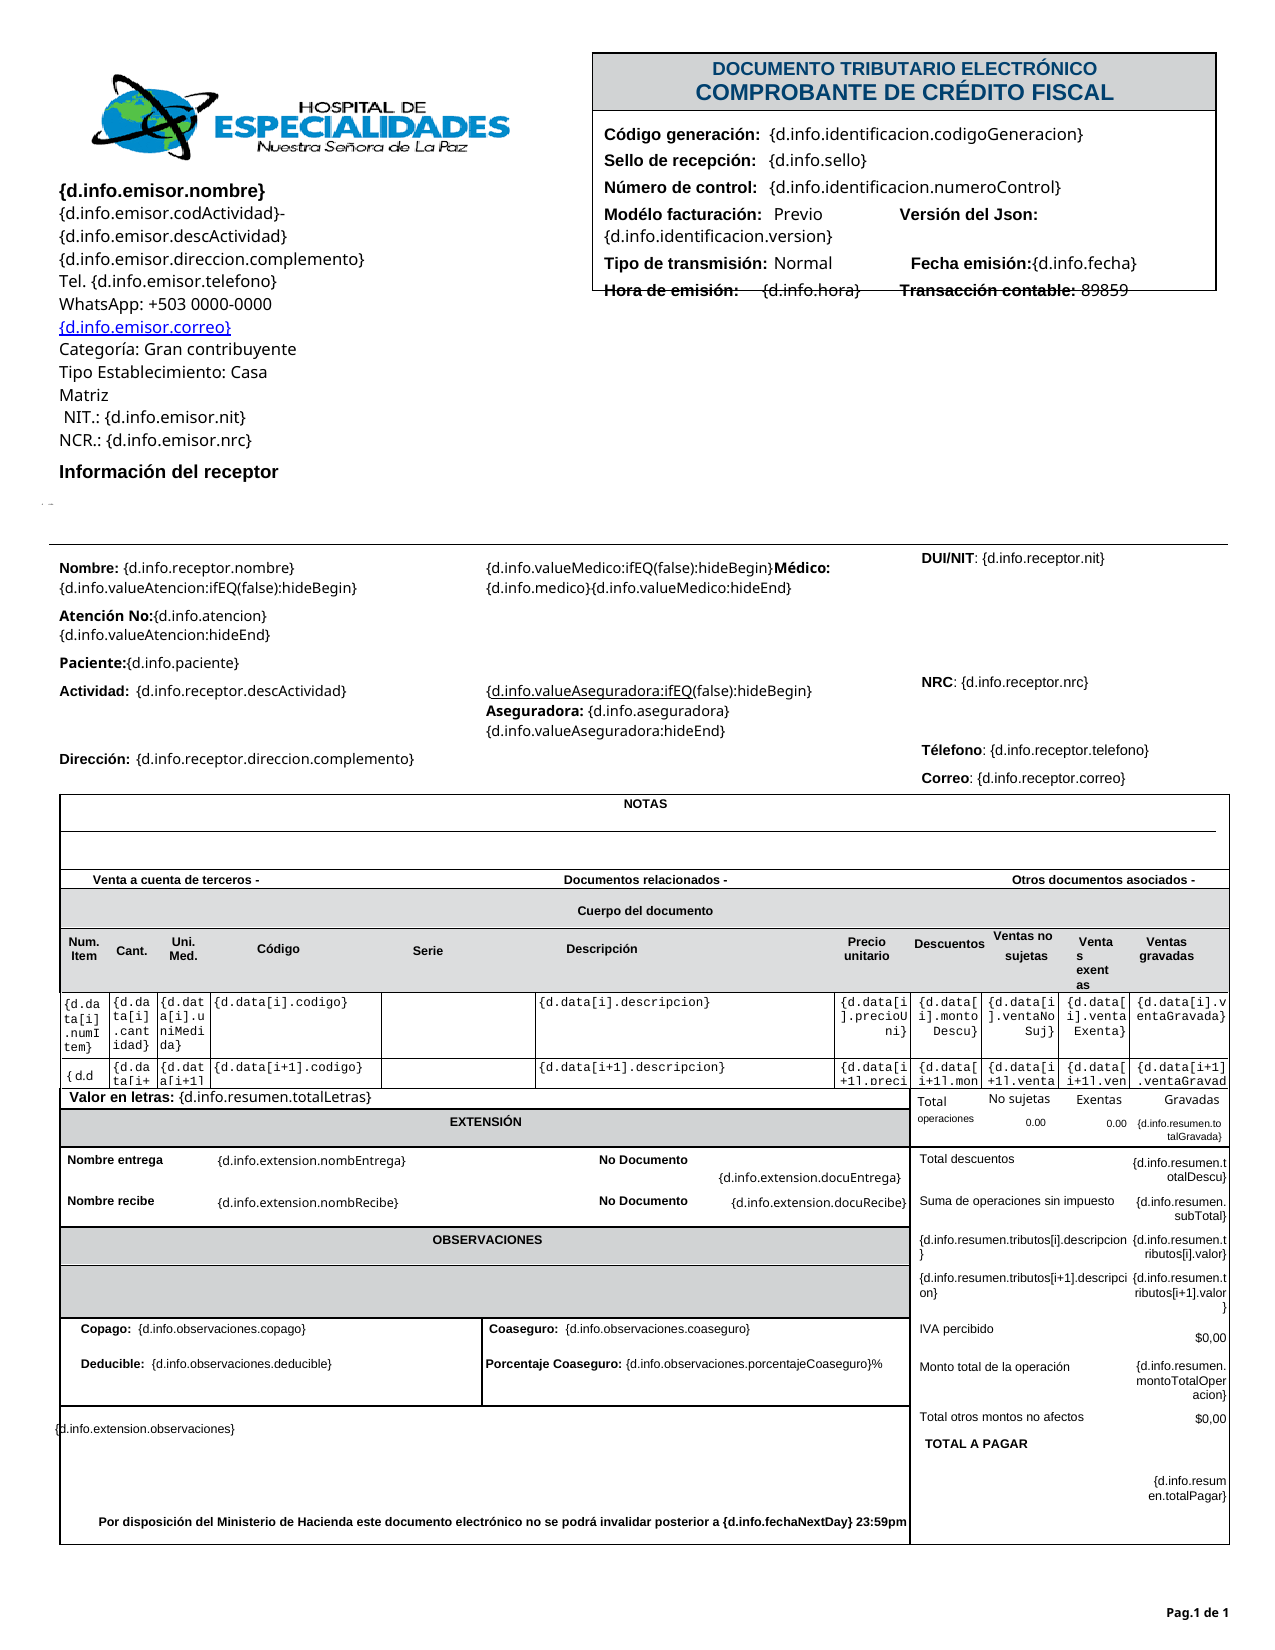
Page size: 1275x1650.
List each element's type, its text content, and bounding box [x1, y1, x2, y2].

table_cell Ventas gravadas [1129, 929, 1229, 992]
table_cell {d.data[i+1].montoDescu} [911, 1059, 981, 1088]
picture [53, 58, 563, 173]
text NCR.: {d.info.emisor.nrc} [59, 429, 548, 452]
table_cell IVA percibido [911, 1317, 1129, 1354]
table_cell {d.data[i+1].uniMedida} [158, 1059, 210, 1088]
table_cell {d.info.resumen.tributos[i+1].valor} [1129, 1265, 1229, 1317]
table_cell {d.info.resumen.montoTotalOperacion} [1129, 1354, 1229, 1405]
table_cell Código [210, 929, 381, 992]
table_cell Hora de emisión: {d.info.hora} Transacción contable: 89859 [593, 275, 1215, 290]
table_cell {d.info.extension.docuEntrega} [718, 1148, 909, 1189]
table_cell {d.data[i+1].ventaNoSuj} [982, 1059, 1058, 1088]
table_cell Sello de recepción: {d.info.sello} [593, 145, 1215, 172]
table_cell {d.data[i].cantidad} [110, 993, 157, 1058]
table_cell No Documento [589, 1190, 718, 1226]
table_header NOTAS [61, 795, 1229, 869]
table_cell Exentas [1064, 1089, 1129, 1108]
table_cell [381, 870, 535, 888]
table_cell Monto total de la operación [911, 1354, 1129, 1405]
table_cell No Documento [589, 1148, 718, 1189]
table_cell Porcentaje Coaseguro: {d.info.observaciones.porcentajeCoaseguro}% [483, 1354, 909, 1405]
table_cell Nombre entrega [61, 1148, 210, 1189]
table_cell Num. Item [61, 929, 109, 992]
table_header DUI/NIT: {d.info.receptor.nit} [910, 550, 1240, 673]
table_cell [475, 741, 910, 769]
table_cell {d.data[i].ventaExenta} [1059, 993, 1129, 1058]
table_cell Télefono: {d.info.receptor.telefono} [910, 741, 1240, 769]
table_cell $0,00 [1129, 1317, 1229, 1354]
table_cell Código generación: {d.info.identificacion.codigoGeneracion} [593, 111, 1215, 145]
table_cell Correo: {d.info.receptor.correo} [910, 769, 1240, 793]
table_cell Descripción [535, 929, 834, 992]
table_cell Número de control: {d.info.identificacion.numeroControl} [593, 172, 1215, 198]
table_cell TOTAL A PAGAR [911, 1429, 1129, 1544]
table_header DOCUMENTO TRIBUTARIO ELECTRÓNICO COMPROBANTE DE CRÉDITO FISCAL [593, 54, 1215, 110]
text {d.info.emisor.codActividad}-{d.info.emisor.descActividad} [59, 202, 481, 247]
table_cell {d.info.valueAseguradora:ifEQ(false):hideBegin} Aseguradora: {d.info.aseguradora}{d.info.valueAseguradora:hideEnd} [475, 673, 910, 741]
table_cell Actividad: {d.info.receptor.descActividad} [48, 673, 474, 741]
table_cell {d.data[i].ventaNoSuj} [982, 993, 1058, 1058]
table_cell {d.info.resumen.tributos[i+1].descripcion} [911, 1265, 1129, 1317]
table_cell {d.data[i].codigo} [211, 993, 381, 1058]
table_cell OBSERVACIONES [61, 1228, 909, 1264]
table_cell EXTENSIÓN [61, 1110, 909, 1146]
table_cell Total No sujetas [911, 1089, 1064, 1108]
text Categoría: Gran contribuyente Tipo Establecimiento: Casa Matriz [59, 338, 314, 406]
table_cell NRC: {d.info.receptor.nrc} [910, 673, 1240, 741]
text {d.info.emisor.correo} [59, 315, 352, 338]
text {d.info.emisor.direccion.complemento} [59, 247, 548, 270]
table_cell {d.data[i].precioUni} [835, 993, 910, 1058]
table_cell Precio unitario [834, 929, 910, 992]
table_cell {d.data[i].ventaGravada} [1130, 992, 1229, 1058]
table_cell {d.data[i+1].precioUni} [835, 1059, 910, 1088]
table_cell {d.info.resumen.totalGravada} [1129, 1108, 1229, 1146]
table_cell [382, 993, 535, 1058]
text NIT.: {d.info.emisor.nit} [59, 406, 314, 429]
table_cell Copago: {d.info.observaciones.copago} [61, 1319, 481, 1354]
table_cell {d.info.resumen.totalDescu} [1129, 1148, 1229, 1189]
table_cell {d.info.extension.docuRecibe} [718, 1190, 909, 1226]
table_cell Serie [381, 929, 535, 992]
table_cell {d.data[i].uniMedida} [158, 993, 210, 1058]
table_cell {d.info.extension.nombEntrega} [210, 1148, 589, 1189]
table_cell Gravadas [1129, 1088, 1229, 1108]
text Información del receptor [59, 461, 548, 483]
table_cell {d.data[i+1].descripcion} [536, 1059, 834, 1088]
table_cell [382, 1059, 535, 1088]
table_cell {d.data[i].descripcion} [536, 993, 834, 1058]
table_cell Modélo facturación: Previo Versión del Json: {d.info.identificacion.version} [593, 198, 1215, 248]
table_header Nombre: {d.info.receptor.nombre}{d.info.valueAtencion:ifEQ(false):hideBegin} Atención No:{d.info.atencion}{d.info.valueAtencion:hideEnd} [48, 550, 474, 645]
table_cell { d.data[i+1].numItem } [61, 1059, 109, 1088]
table_cell Valor en letras: {d.info.resumen.totalLetras} [61, 1089, 909, 1108]
table_cell {d.data[i].montoDescu} [911, 993, 981, 1058]
table_cell Venta a cuenta de terceros - [61, 870, 381, 888]
table_cell Total otros montos no afectos [911, 1405, 1129, 1429]
table_cell Suma de operaciones sin impuesto [911, 1190, 1129, 1226]
table_cell Cuerpo del documento [61, 889, 1229, 927]
table_cell Total descuentos [911, 1148, 1129, 1189]
table_cell {d.info.extension.observaciones} Por disposición del Ministerio de Hacienda este documento electrónico no se podrá invalidar posterior a {d.info.fechaNextDay} 23:59pm [61, 1407, 909, 1544]
table_cell {d.data[i+1].cantidad} [110, 1059, 157, 1088]
table_cell Dirección: {d.info.receptor.direccion.complemento} [48, 741, 474, 769]
table_cell Nombre recibe [61, 1190, 210, 1226]
table_cell {d.info.extension.nombRecibe} [210, 1190, 589, 1226]
table_cell [834, 870, 910, 888]
table_cell [48, 769, 910, 793]
table_cell {d.data[i].numItem} [61, 993, 109, 1058]
text {d.info.emisor.nombre} [59, 180, 548, 202]
text Tel. {d.info.emisor.telefono} [59, 270, 548, 293]
table_cell Otros documentos asociados - [910, 870, 1229, 888]
table_cell operaciones 0.00 [911, 1108, 1064, 1146]
table_cell {d.data[i+1].ventaExenta} [1059, 1059, 1129, 1088]
table_cell Documentos relacionados - [535, 870, 834, 888]
table_cell {d.info.resum en.totalPagar} [1129, 1429, 1229, 1544]
table_cell 0.00 [1064, 1108, 1129, 1146]
table_cell Paciente:{d.info.paciente} [48, 645, 474, 673]
table_cell [61, 1266, 909, 1317]
table_cell Uni. Med. [157, 929, 210, 992]
text WhatsApp: +503 0000-0000 [59, 293, 548, 315]
table_cell Ventas exentas [1064, 929, 1129, 992]
table_cell Coaseguro: {d.info.observaciones.coaseguro} [483, 1319, 909, 1354]
table_cell $0,00 [1129, 1405, 1229, 1429]
table_cell Cant. [109, 929, 157, 992]
table_cell Descuentos Ventas no sujetas [910, 929, 1064, 992]
table_cell {d.info.resumen.subTotal} [1129, 1190, 1229, 1226]
table_cell {d.info.resumen.tributos[i].valor} [1129, 1226, 1229, 1264]
table_cell {d.data[i+1].ventaGravada} [1130, 1058, 1229, 1088]
table_cell Deducible: {d.info.observaciones.deducible} [61, 1354, 481, 1405]
table_header {d.info.valueMedico:ifEQ(false):hideBegin}Médico:{d.info.medico}{d.info.valueMedico:hideEnd} [475, 550, 910, 673]
table_cell {d.data[i+1].codigo} [211, 1059, 381, 1088]
table_cell Tipo de transmisión: Normal Fecha emisión:{d.info.fecha} [593, 248, 1215, 274]
table_cell {d.info.resumen.tributos[i].descripcion} [911, 1226, 1129, 1264]
